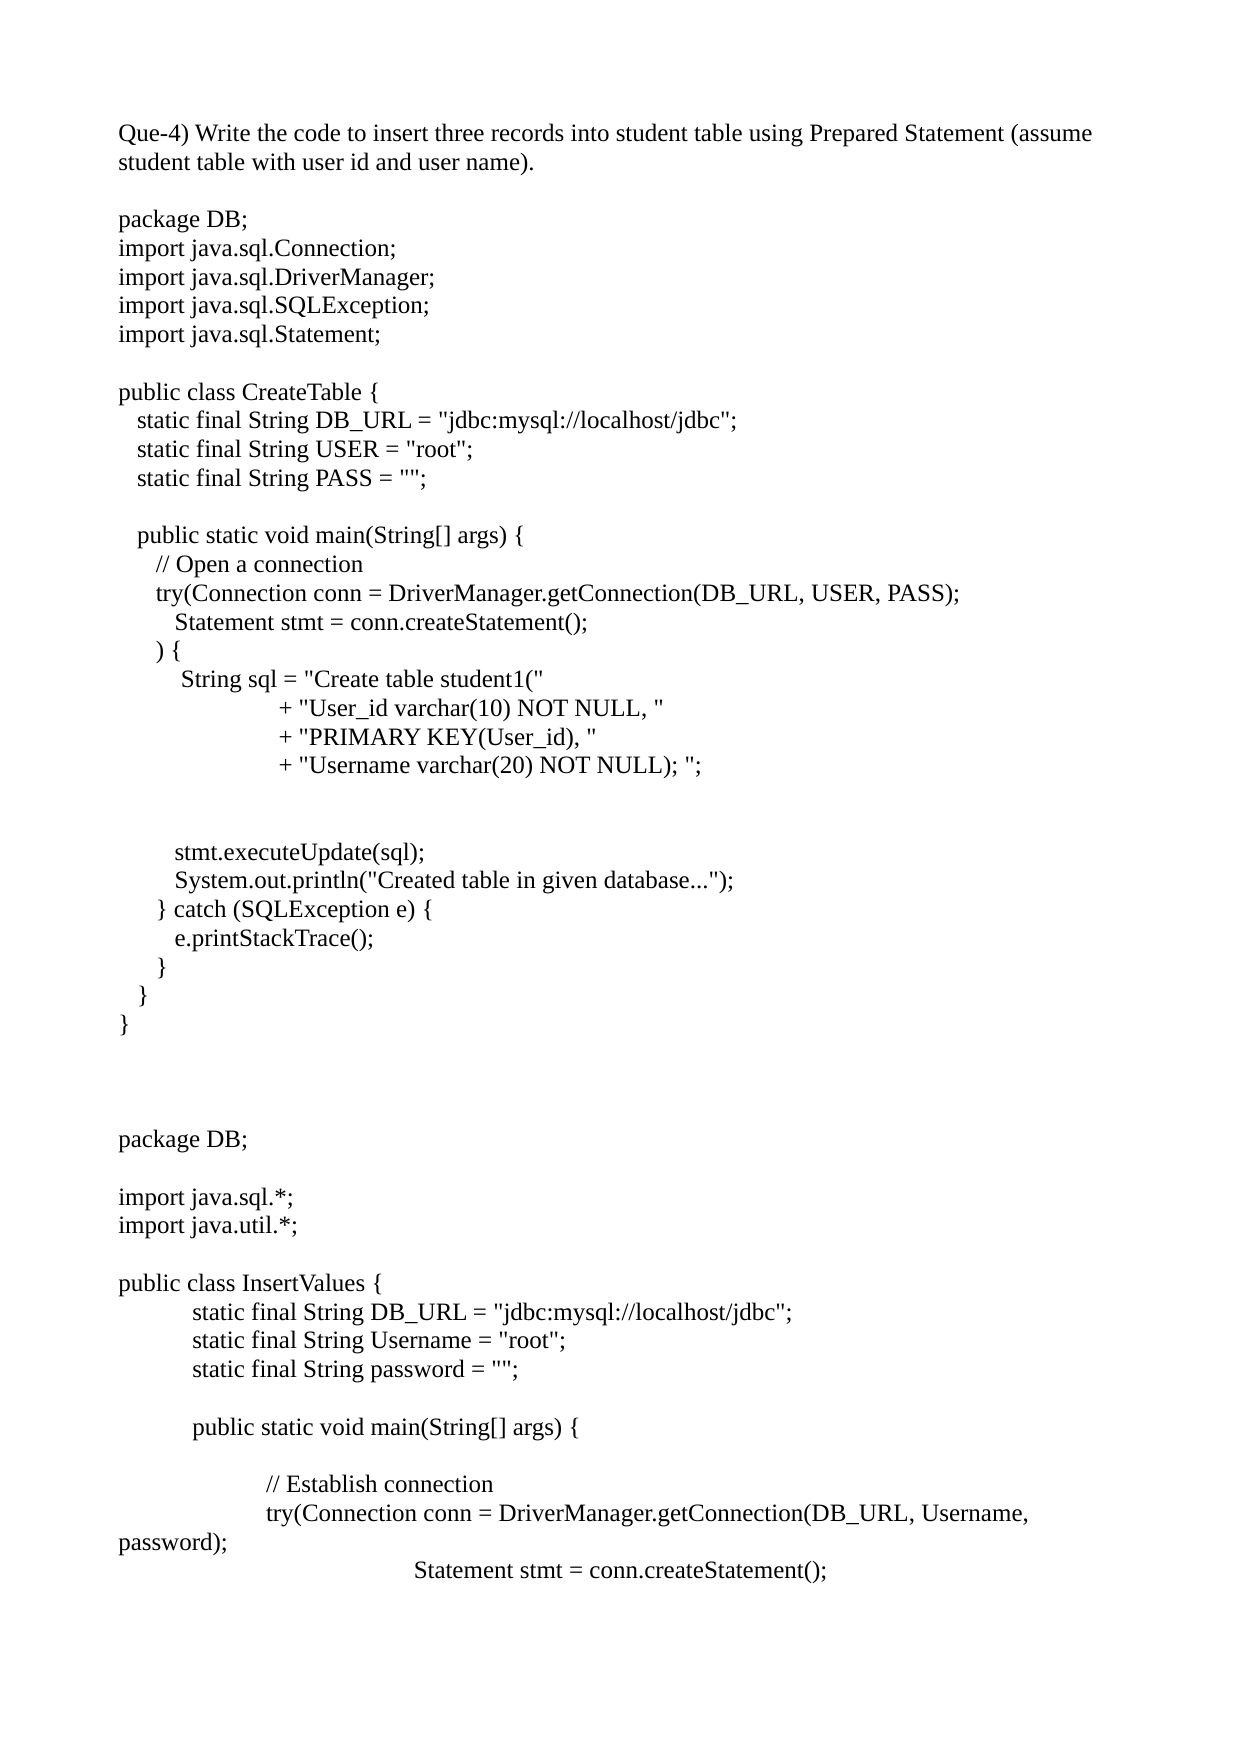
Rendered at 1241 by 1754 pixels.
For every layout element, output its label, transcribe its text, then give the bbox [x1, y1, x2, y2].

text ) { [118, 636, 1122, 664]
text e.printStackTrace(); [118, 923, 1122, 952]
text } [118, 981, 1122, 1009]
text } [118, 952, 1122, 981]
text public class CreateTable { [118, 377, 1122, 406]
text String sql = "Create table student1(" [118, 664, 1122, 693]
text package DB; [118, 204, 1122, 233]
text import java.util.*; [118, 1211, 1122, 1239]
text + "PRIMARY KEY(User_id), " [118, 722, 1122, 751]
text } [118, 1009, 1122, 1038]
text import java.sql.DriverManager; [118, 262, 1122, 291]
text } catch (SQLException e) { [118, 894, 1122, 923]
text Statement stmt = conn.createStatement(); [118, 1556, 1122, 1584]
text try(Connection conn = DriverManager.getConnection(DB_URL, USER, PASS); [118, 578, 1122, 607]
text package DB; [118, 1124, 1122, 1153]
text try(Connection conn = DriverManager.getConnection(DB_URL, Username, password); [118, 1498, 1122, 1556]
text // Establish connection [118, 1469, 1122, 1498]
text static final String password = ""; [118, 1354, 1122, 1383]
text static final String DB_URL = "jdbc:mysql://localhost/jdbc"; [118, 406, 1122, 434]
text import java.sql.SQLException; [118, 291, 1122, 319]
text import java.sql.Connection; [118, 233, 1122, 262]
text public class InsertValues { [118, 1268, 1122, 1297]
text static final String DB_URL = "jdbc:mysql://localhost/jdbc"; [118, 1297, 1122, 1326]
text import java.sql.*; [118, 1182, 1122, 1211]
text public static void main(String[] args) { [118, 521, 1122, 549]
text + "User_id varchar(10) NOT NULL, " [118, 693, 1122, 722]
text import java.sql.Statement; [118, 319, 1122, 348]
text static final String Username = "root"; [118, 1326, 1122, 1354]
text static final String USER = "root"; [118, 434, 1122, 463]
text // Open a connection [118, 549, 1122, 578]
text static final String PASS = ""; [118, 463, 1122, 492]
text stmt.executeUpdate(sql); [118, 837, 1122, 866]
text public static void main(String[] args) { [118, 1412, 1122, 1441]
text + "Username varchar(20) NOT NULL); "; [118, 751, 1122, 779]
text Statement stmt = conn.createStatement(); [118, 607, 1122, 636]
text System.out.println("Created table in given database..."); [118, 866, 1122, 894]
text Que-4) Write the code to insert three records into student table using Prepared Statement (assume student table with user id and user name). [118, 118, 1122, 176]
